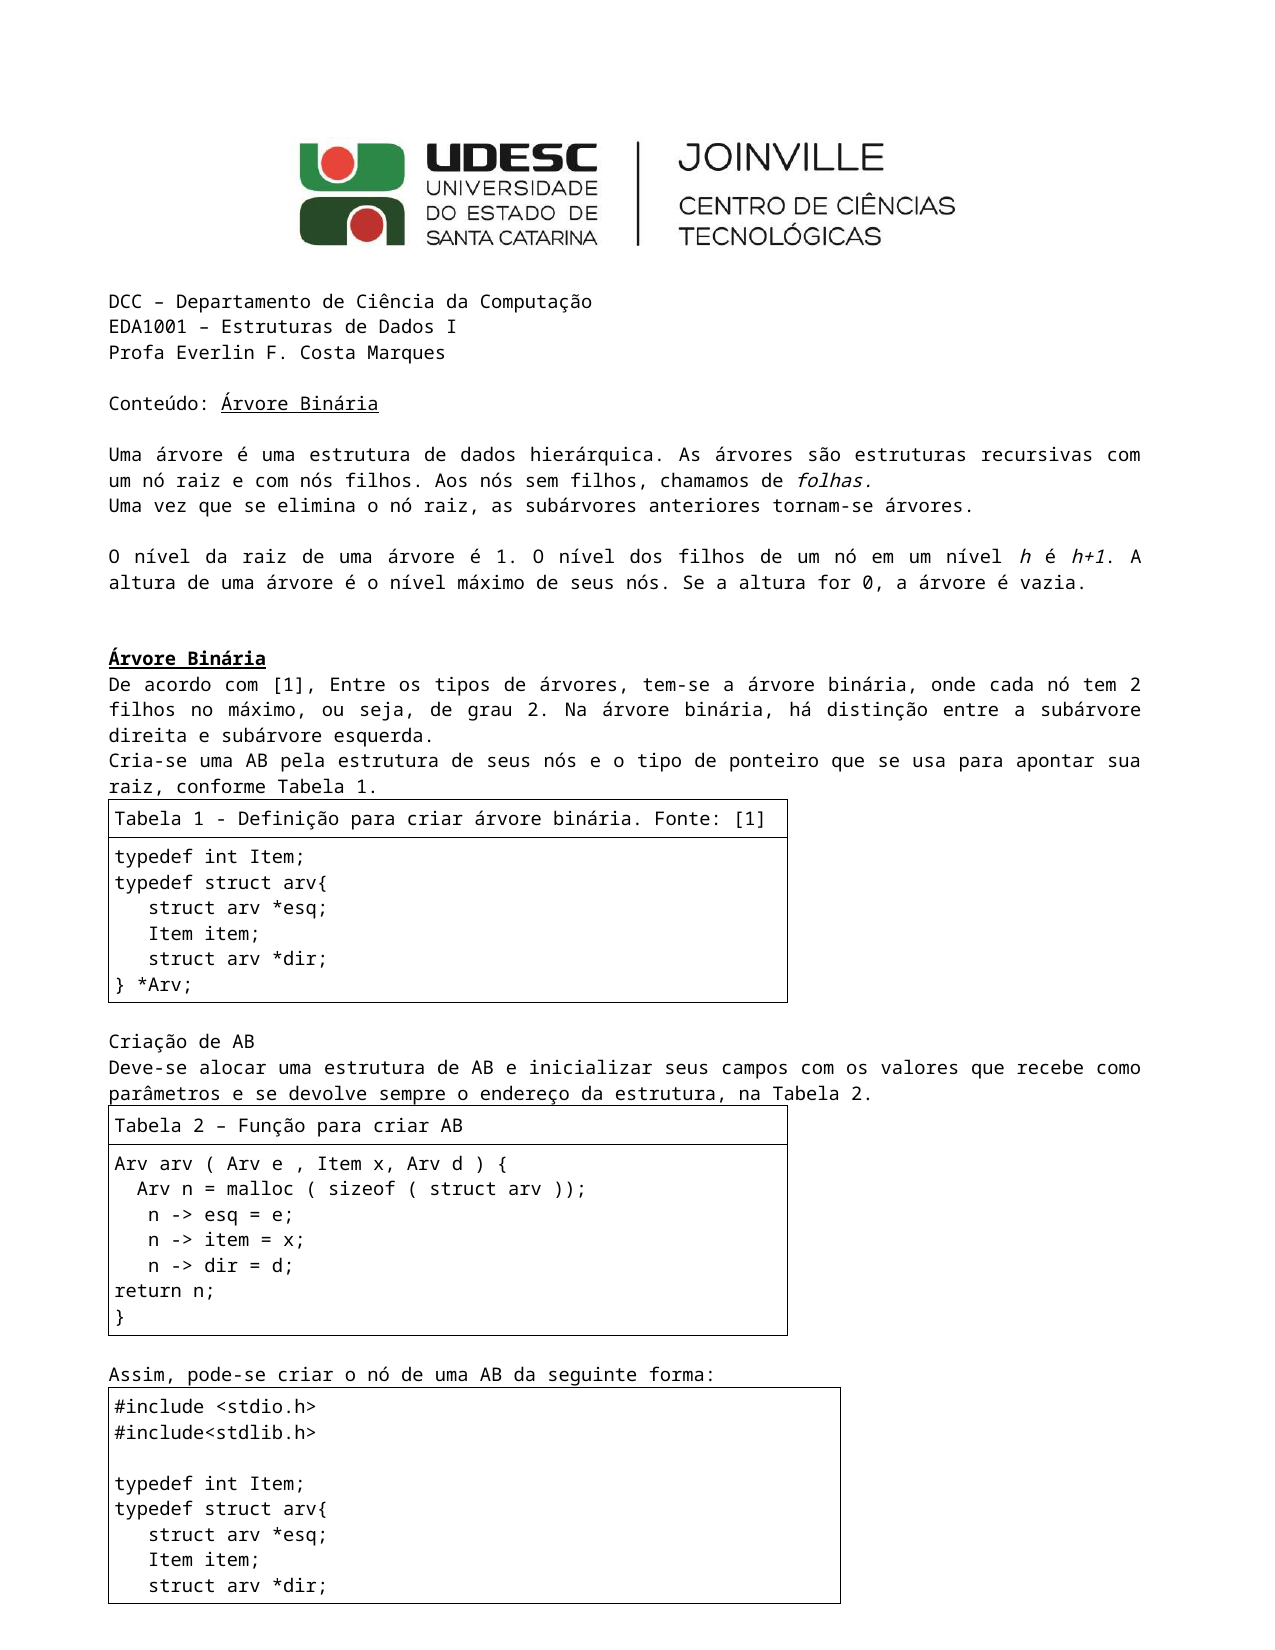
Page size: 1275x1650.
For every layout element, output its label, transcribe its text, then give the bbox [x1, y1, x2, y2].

list Profa Everlin F. Costa Marques [108, 339, 1142, 365]
text Uma vez que se elimina o nó raiz, as subárvores anteriores tornam-se árvores. [108, 492, 1142, 518]
list DCC – Departamento de Ciência da Computação [108, 288, 1142, 314]
text Cria-se uma AB pela estrutura de seus nós e o tipo de ponteiro que se usa para apontar sua raiz, conforme Tabela 1. [108, 748, 1142, 799]
text Árvore Binária [108, 646, 1142, 671]
table_header Tabela 1 - Definição para criar árvore binária. Fonte: [1] [109, 800, 787, 837]
table_cell Arv arv ( Arv e , Item x, Arv d ) { Arv n = malloc ( sizeof ( struct arv )); n -> esq = e; n -> item = x; n -> dir = d; return n; } [109, 1145, 787, 1334]
text Assim, pode-se criar o nó de uma AB da seguinte forma: [108, 1361, 1142, 1387]
list Conteúdo: Árvore Binária [108, 390, 1142, 416]
text Criação de AB [108, 1029, 1142, 1054]
text Uma árvore é uma estrutura de dados hierárquica. As árvores são estruturas recursivas com um nó raiz e com nós filhos. Aos nós sem filhos, chamamos de folhas. [108, 441, 1142, 492]
list EDA1001 – Estruturas de Dados I [108, 314, 1142, 339]
text O nível da raiz de uma árvore é 1. O nível dos filhos de um nó em um nível h é h+1. A altura de uma árvore é o nível máximo de seus nós. Se a altura for 0, a árvore é vazia. [108, 543, 1142, 594]
text De acordo com [1], Entre os tipos de árvores, tem-se a árvore binária, onde cada nó tem 2 filhos no máximo, ou seja, de grau 2. Na árvore binária, há distinção entre a subárvore direita e subárvore esquerda. [108, 671, 1142, 748]
table_header #include <stdio.h> #include<stdlib.h> typedef int Item; typedef struct arv{ struct arv *esq; Item item; struct arv *dir; [109, 1388, 840, 1603]
table_header Tabela 2 – Função para criar AB [109, 1106, 787, 1143]
picture [266, 137, 988, 289]
table_cell typedef int Item; typedef struct arv{ struct arv *esq; Item item; struct arv *dir; } *Arv; [109, 838, 787, 1002]
text Deve-se alocar uma estrutura de AB e inicializar seus campos com os valores que recebe como parâmetros e se devolve sempre o endereço da estrutura, na Tabela 2. [108, 1054, 1142, 1105]
